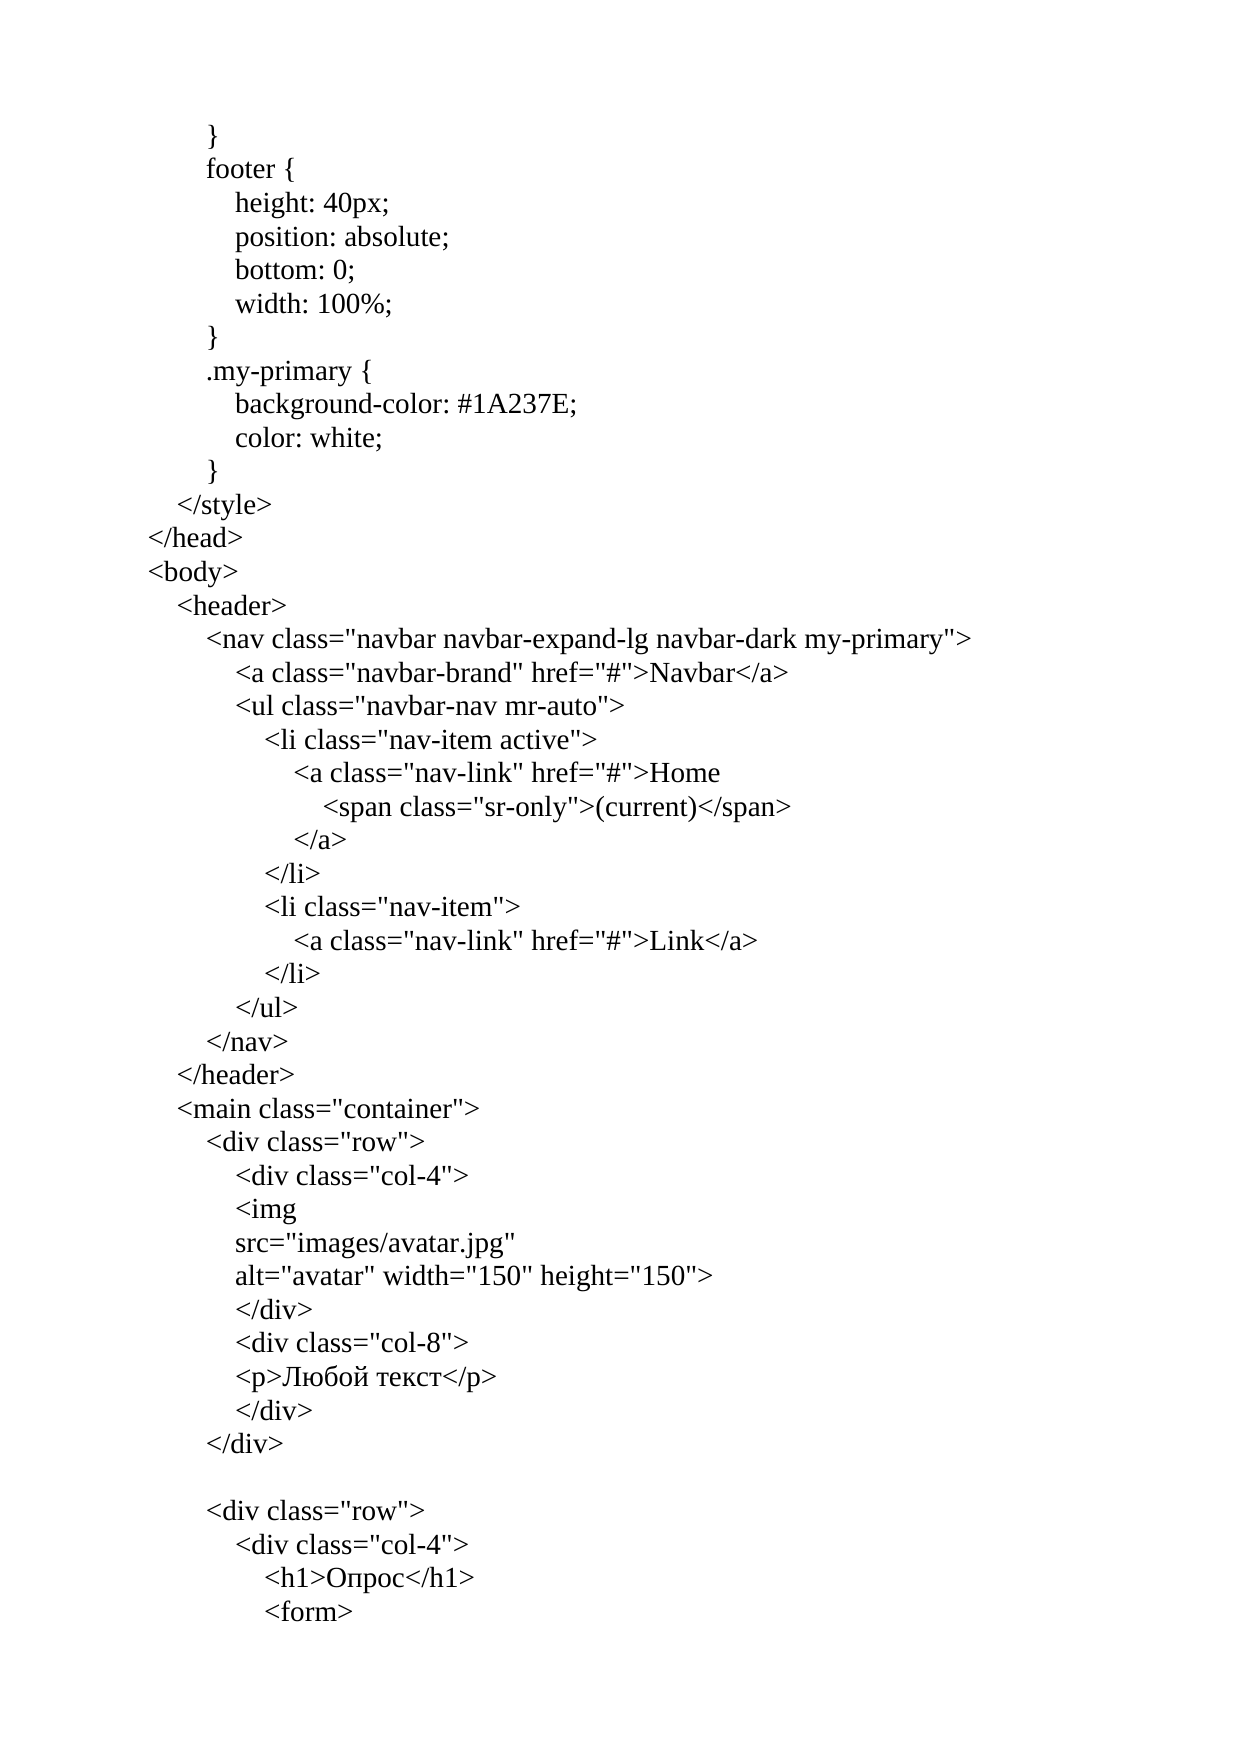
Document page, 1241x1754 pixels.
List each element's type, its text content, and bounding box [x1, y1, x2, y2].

text <body> [118, 554, 1122, 588]
text <span class="sr-only">(current)</span> [118, 789, 1122, 822]
text </nav> [118, 1024, 1122, 1057]
text height: 40px; [118, 185, 1122, 219]
text } [118, 319, 1122, 353]
text </div> [118, 1393, 1122, 1426]
text </a> [118, 822, 1122, 856]
text <a class="nav-link" href="#">Link</a> [118, 923, 1122, 957]
text <form> [118, 1594, 1122, 1627]
text <div class="row"> [118, 1124, 1122, 1158]
text <div class="col-4"> [118, 1158, 1122, 1191]
text .my-primary { [118, 353, 1122, 386]
text <ul class="navbar-nav mr-auto"> [118, 688, 1122, 722]
text <div class="col-8"> [118, 1326, 1122, 1359]
text </div> [118, 1426, 1122, 1460]
text </li> [118, 957, 1122, 990]
text } [118, 118, 1122, 152]
text <header> [118, 588, 1122, 621]
text position: absolute; [118, 219, 1122, 252]
text <a class="navbar-brand" href="#">Navbar</a> [118, 655, 1122, 688]
text <p>Любой текст</p> [118, 1359, 1122, 1393]
text </style> [118, 487, 1122, 521]
text bottom: 0; [118, 252, 1122, 286]
text <main class="container"> [118, 1091, 1122, 1124]
text <img [118, 1191, 1122, 1225]
text } [118, 453, 1122, 487]
text alt="avatar" width="150" height="150"> [118, 1258, 1122, 1292]
text <a class="nav-link" href="#">Home [118, 755, 1122, 789]
text src="images/avatar.jpg" [118, 1225, 1122, 1258]
text <nav class="navbar navbar-expand-lg navbar-dark my-primary"> [118, 621, 1122, 655]
text <li class="nav-item active"> [118, 722, 1122, 755]
text </header> [118, 1057, 1122, 1091]
text <li class="nav-item"> [118, 889, 1122, 923]
text </li> [118, 856, 1122, 889]
text </ul> [118, 990, 1122, 1024]
text <h1>Опрос</h1> [118, 1560, 1122, 1594]
text footer { [118, 152, 1122, 185]
text </div> [118, 1292, 1122, 1326]
text </head> [118, 521, 1122, 554]
text <div class="col-4"> [118, 1527, 1122, 1560]
text background-color: #1A237E; [118, 386, 1122, 420]
text width: 100%; [118, 286, 1122, 319]
text <div class="row"> [118, 1493, 1122, 1527]
text color: white; [118, 420, 1122, 453]
